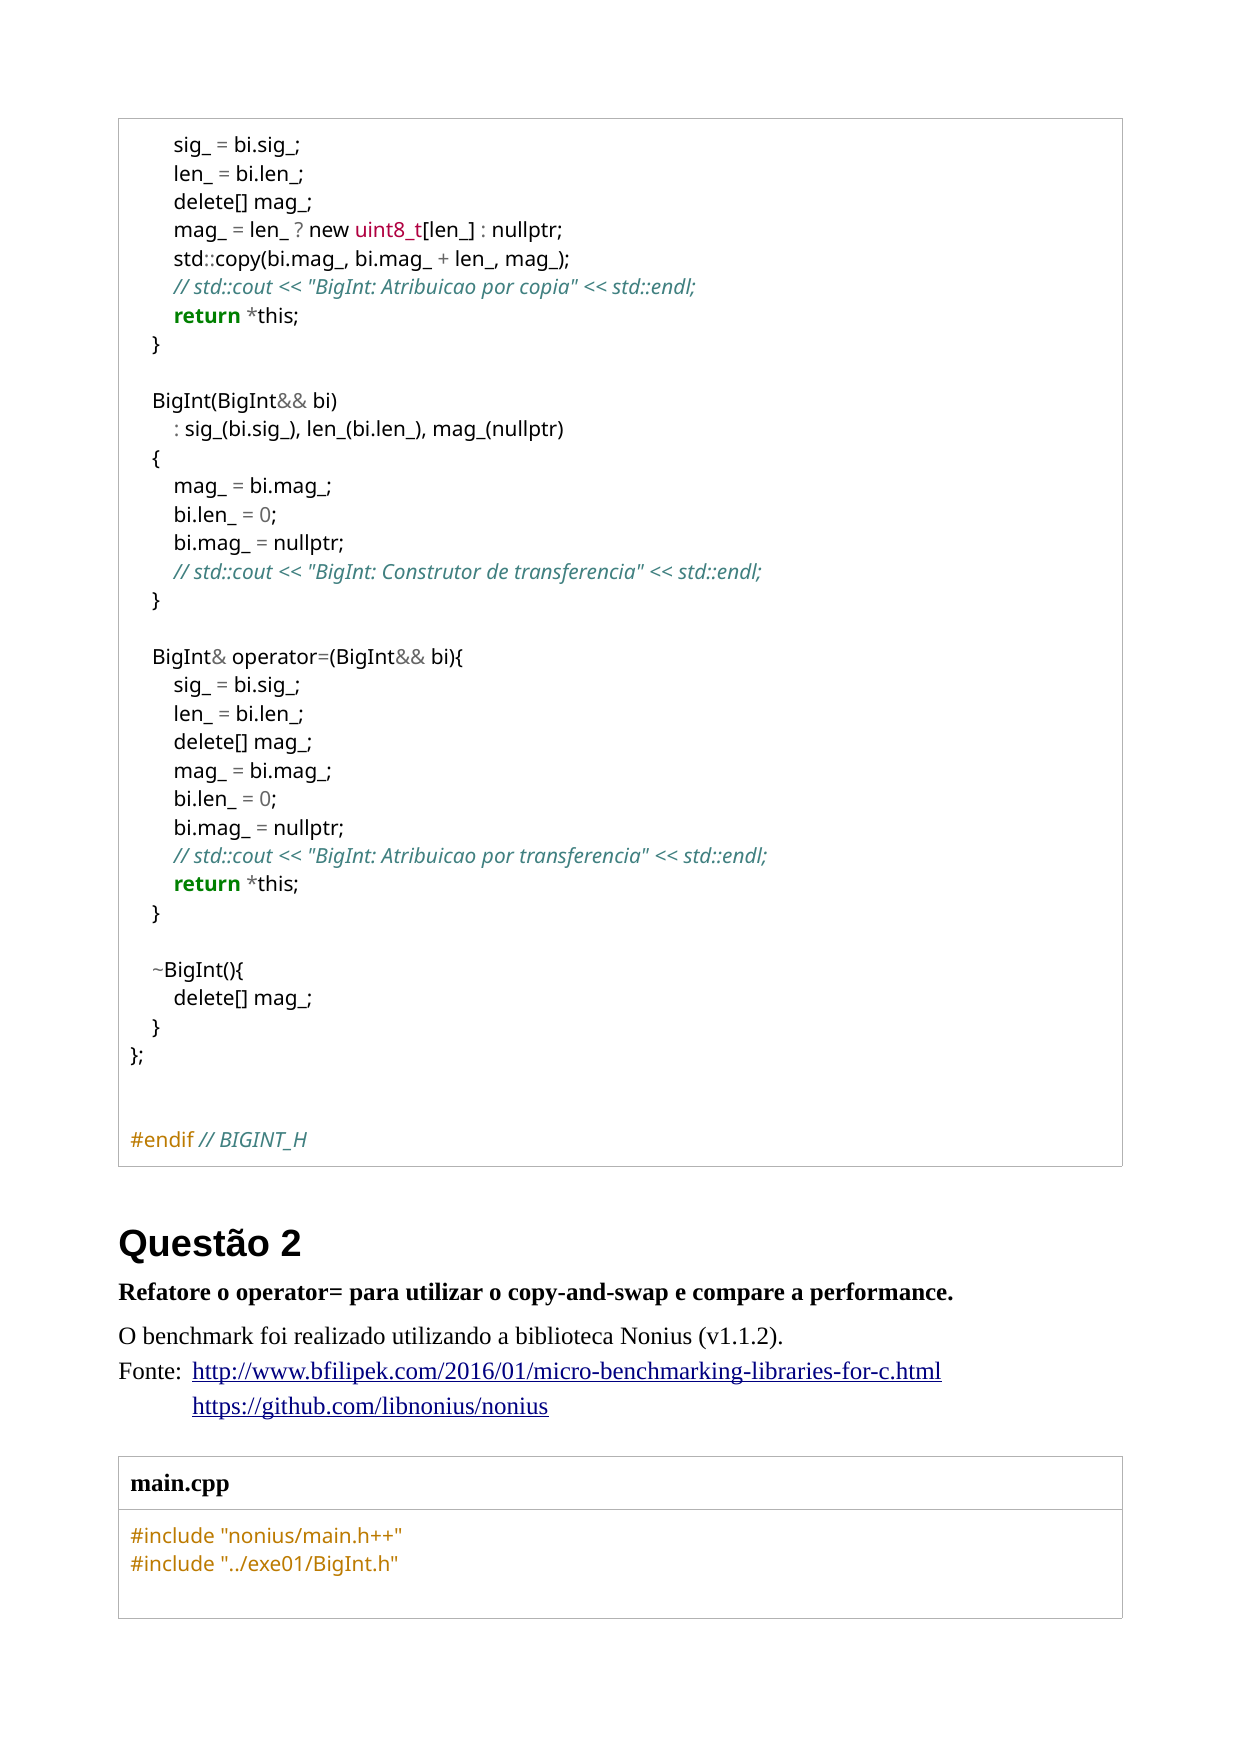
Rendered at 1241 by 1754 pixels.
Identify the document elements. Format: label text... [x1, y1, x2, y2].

text Refatore o operator= para utilizar o copy-and-swap e compare a performance. [118, 1277, 1122, 1306]
table_cell #include "nonius/main.h++" #include "../exe01/BigInt.h" [119, 1510, 1122, 1618]
text Fonte: http://www.bfilipek.com/2016/01/micro-benchmarking-libraries-for-c.html [118, 1356, 1122, 1385]
text https://github.com/libnonius/nonius [118, 1391, 1122, 1420]
text O benchmark foi realizado utilizando a biblioteca Nonius (v1.1.2). [118, 1321, 1122, 1350]
table_cell sig_ = bi.sig_; len_ = bi.len_; delete[] mag_; mag_ = len_ ? new uint8_t[len_] : nullptr; std::copy(bi.mag_, bi.mag_ + len_, mag_); // std::cout << "BigInt: Atribuicao por copia" << std::endl; return *this; } BigInt(BigInt&& bi) : sig_(bi.sig_), len_(bi.len_), mag_(nullptr) { mag_ = bi.mag_; bi.len_ = 0; bi.mag_ = nullptr; // std::cout << "BigInt: Construtor de transferencia" << std::endl; } BigInt& operator=(BigInt&& bi){ sig_ = bi.sig_; len_ = bi.len_; delete[] mag_; mag_ = bi.mag_; bi.len_ = 0; bi.mag_ = nullptr; // std::cout << "BigInt: Atribuicao por transferencia" << std::endl; return *this; } ~BigInt(){ delete[] mag_; } }; #endif // BIGINT_H [119, 119, 1122, 1166]
subtitle Questão 2 [118, 1221, 1122, 1265]
table_header main.cpp [119, 1457, 1122, 1509]
